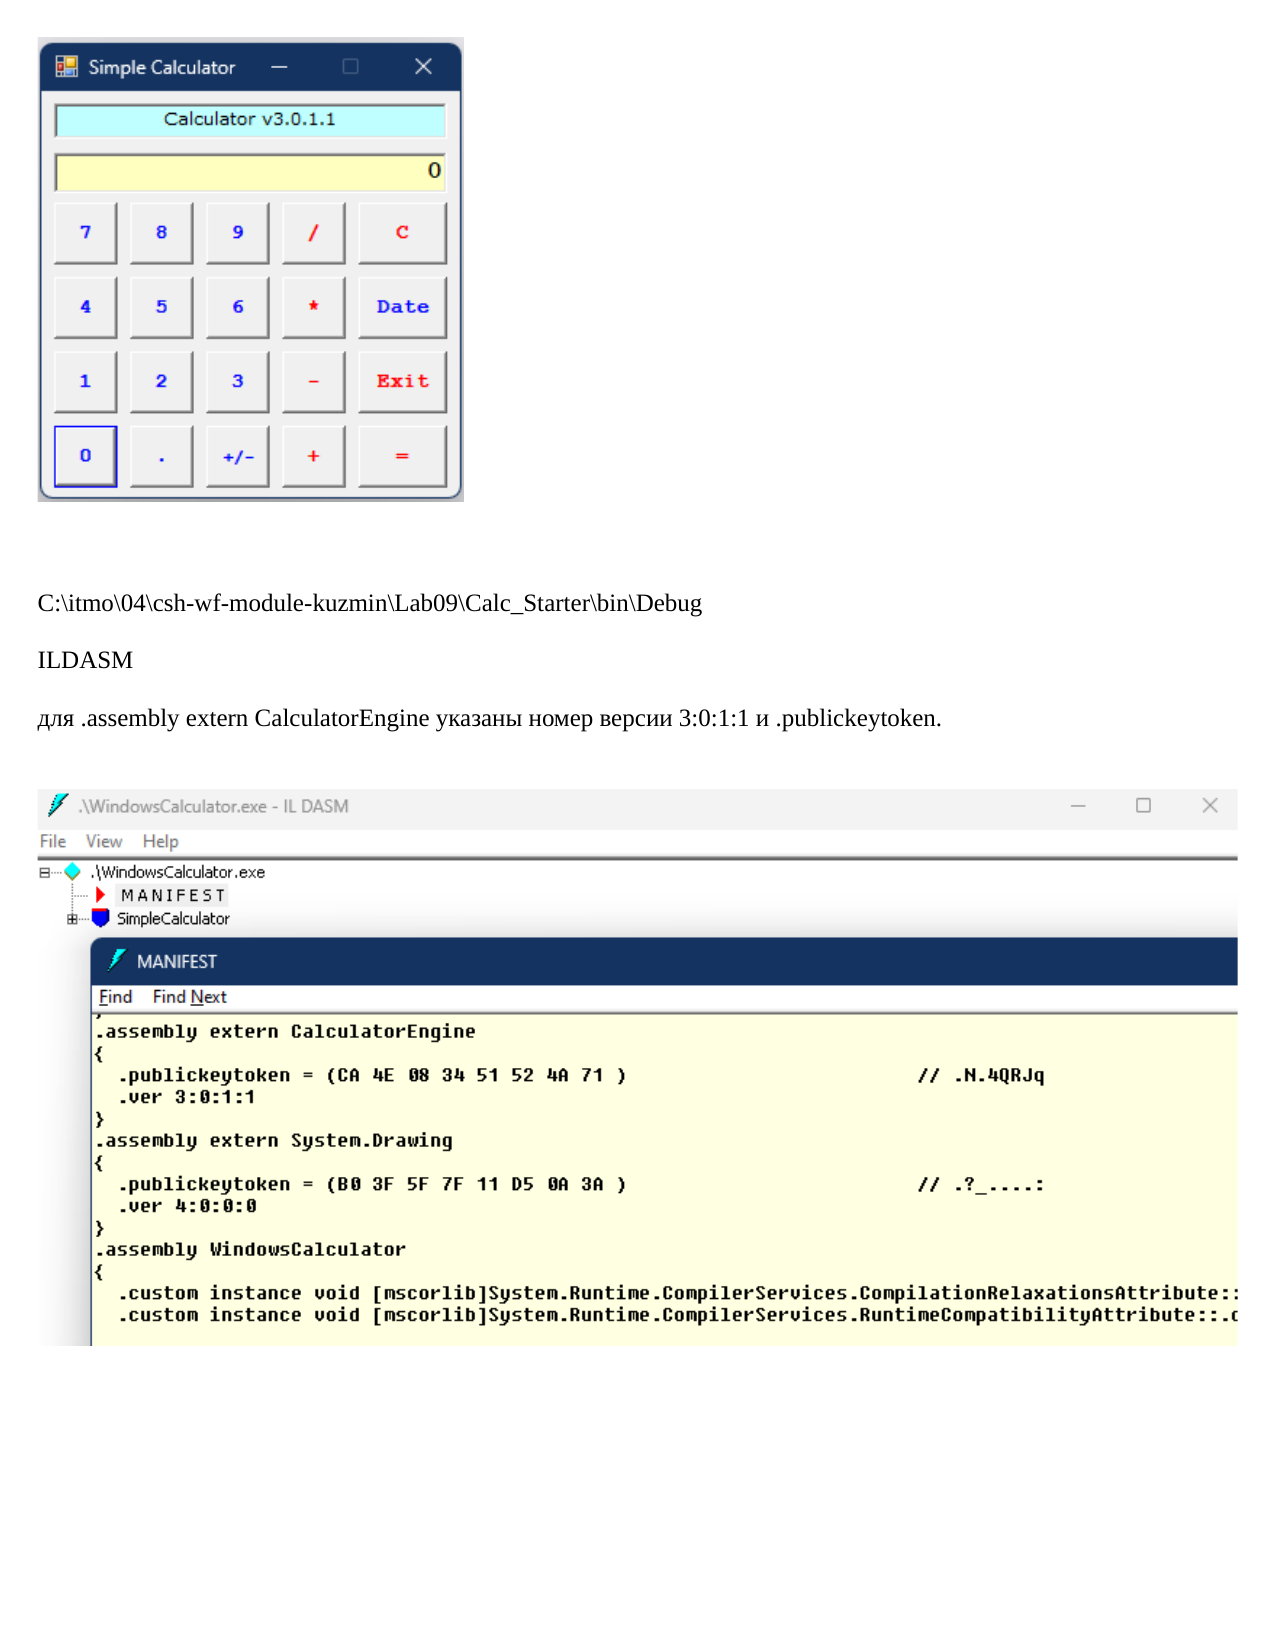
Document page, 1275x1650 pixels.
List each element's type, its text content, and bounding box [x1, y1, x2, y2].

text C:\itmo\04\csh-wf-module-kuzmin\Lab09\Calc_Starter\bin\Debug [37, 588, 1237, 617]
text ILDASM [37, 645, 1237, 674]
text для .assembly extern CalculatorEngine указаны номер версии 3:0:1:1 и .publickeytoken. [37, 703, 1237, 732]
picture [37, 37, 464, 502]
picture [37, 789, 1238, 1346]
